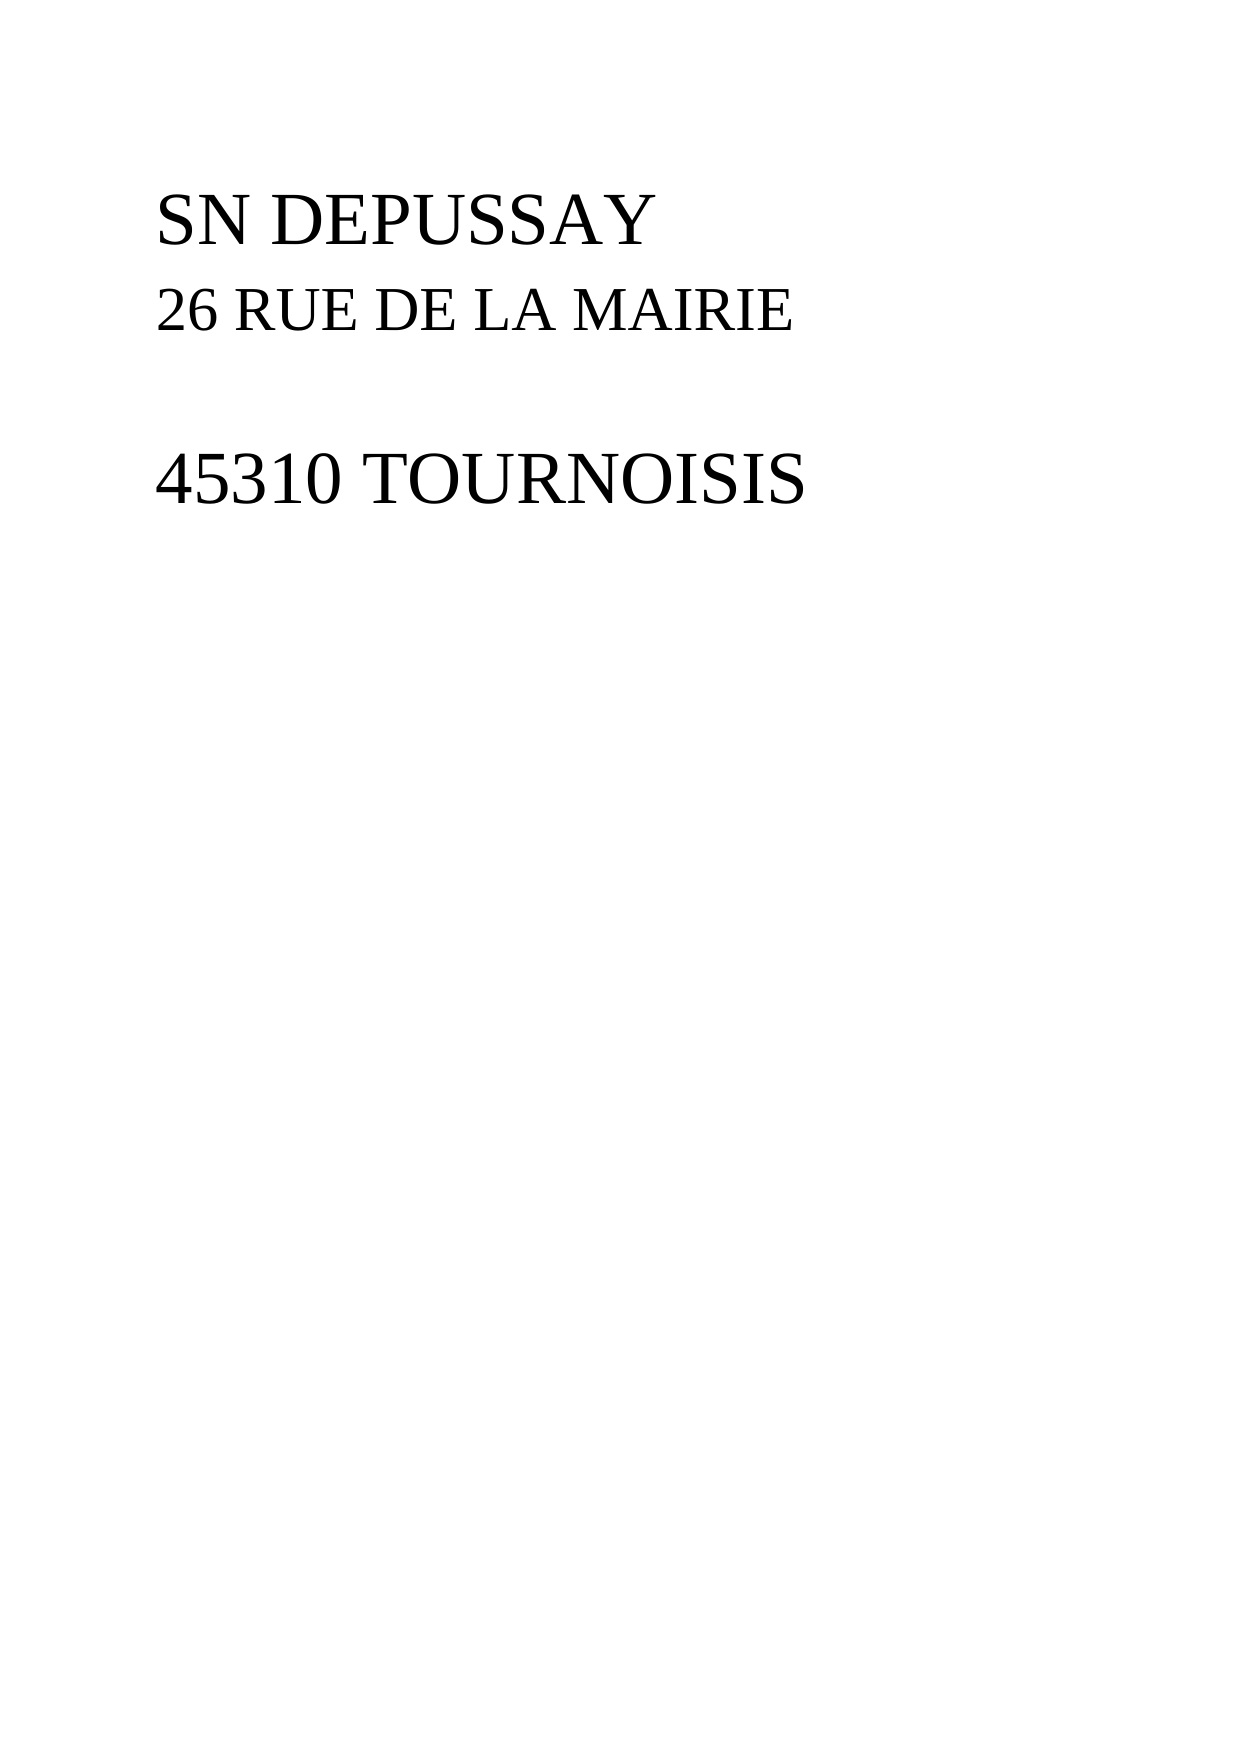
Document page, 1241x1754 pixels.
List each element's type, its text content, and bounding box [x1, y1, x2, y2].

text SN DEPUSSAY [118, 174, 1122, 260]
text 26 RUE DE LA MAIRIE [118, 260, 1122, 347]
text 45310 TOURNOISIS [118, 433, 1122, 519]
